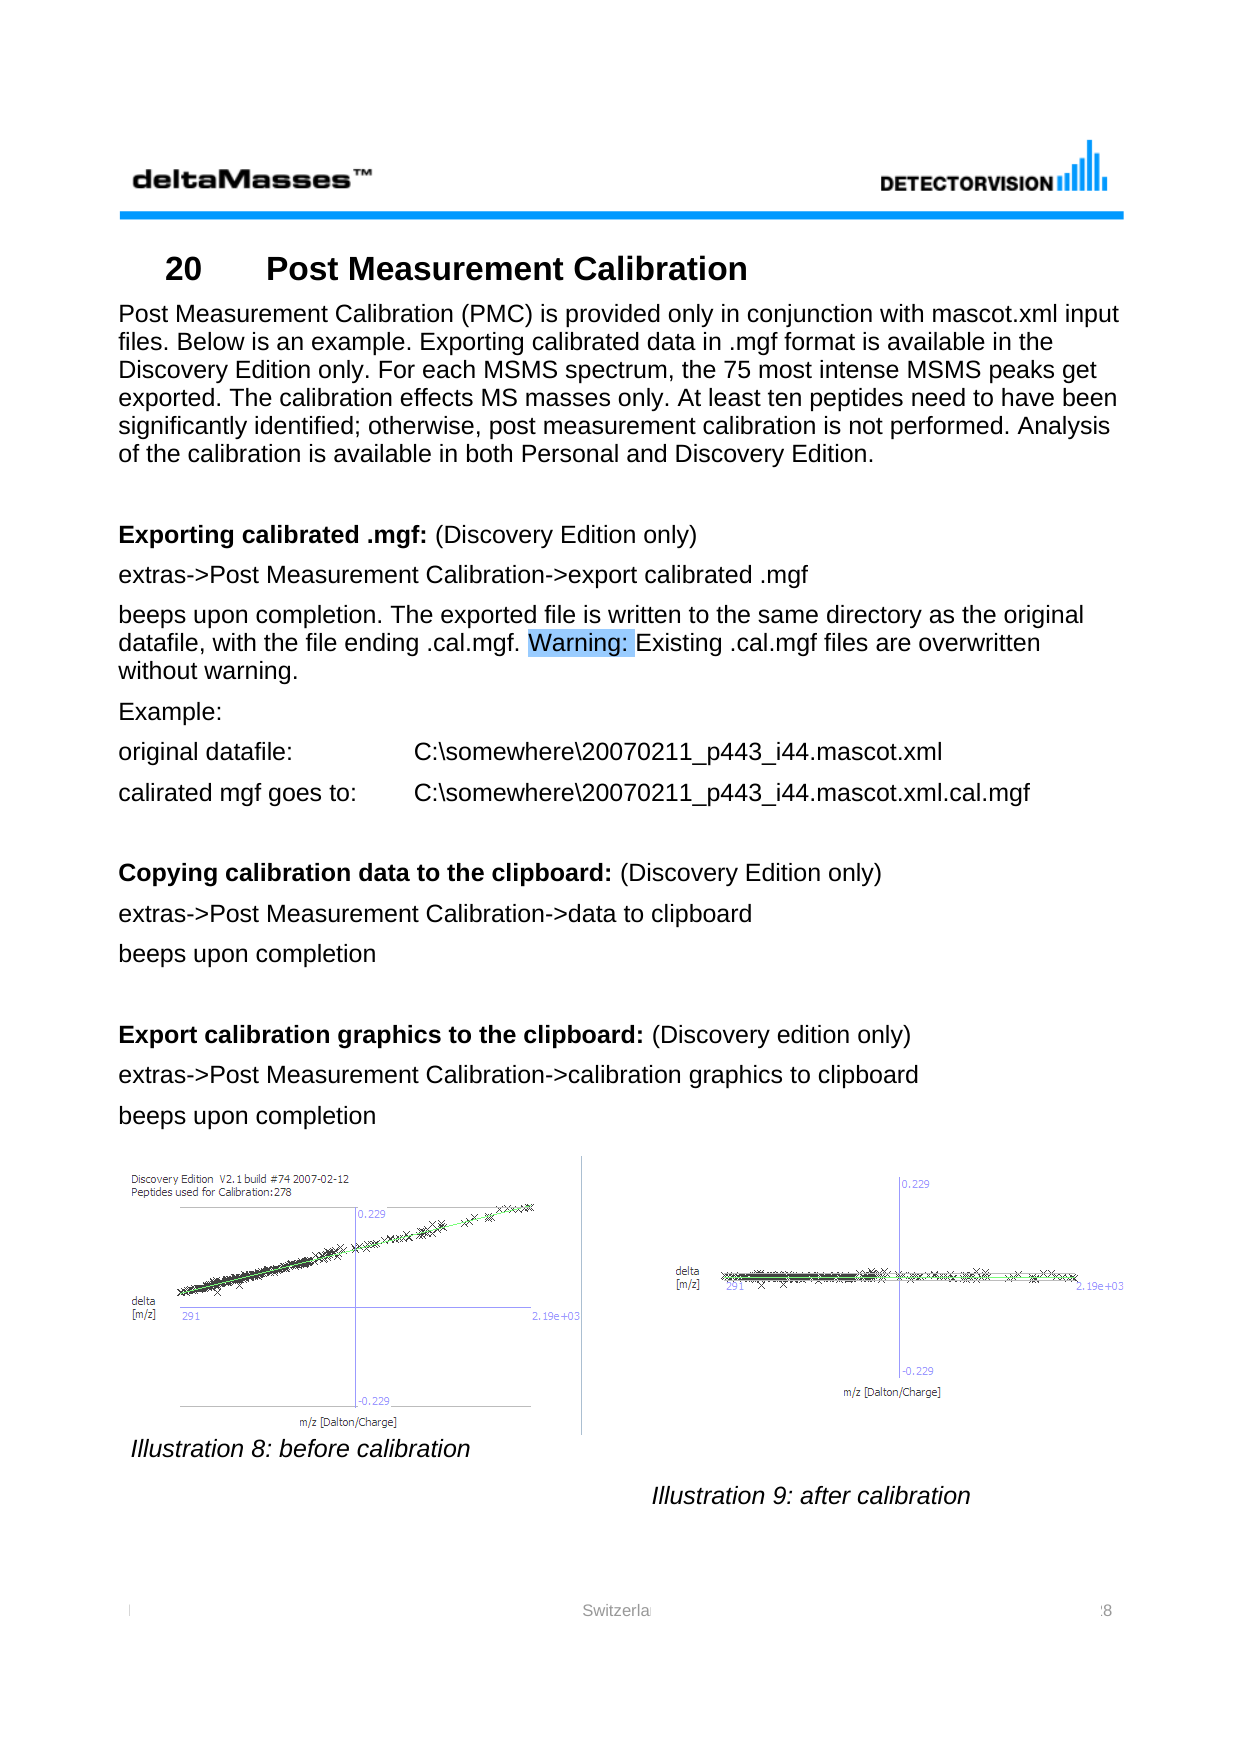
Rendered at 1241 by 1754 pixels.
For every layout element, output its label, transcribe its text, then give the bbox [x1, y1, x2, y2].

text calirated mgf goes to: C:\somewhere\20070211_p443_i44.mascot.xml.cal.mgf [118, 778, 1122, 806]
picture [121, 121, 380, 196]
subtitle 20 Post Measurement Calibration [118, 250, 1122, 287]
text Post Measurement Calibration (PMC) is provided only in conjunction with mascot.xml input files. Below is an example. Exporting calibrated data in .mgf format is available in the Discovery Edition only. For each MSMS spectrum, the 75 most intense MSMS peaks get exported. The calibration effects MS masses only. At least ten peptides need to have been significantly identified; otherwise, post measurement calibration is not performed. Analysis of the calibration is available in both Personal and Discovery Edition. [118, 300, 1122, 467]
text Export calibration graphics to the clipboard: (Discovery edition only) [118, 1021, 1122, 1049]
text beeps upon completion [118, 940, 1122, 968]
text Illustration 8: before calibration [130, 1435, 582, 1462]
text extras->Post Measurement Calibration->export calibrated .mgf [118, 561, 1122, 589]
text extras->Post Measurement Calibration->data to clipboard [118, 899, 1122, 927]
picture [875, 121, 1121, 196]
text Exporting calibrated .mgf: (Discovery Edition only) [118, 520, 1122, 548]
text Example: [118, 697, 1122, 725]
picture [119, 210, 1124, 221]
text beeps upon completion. The exported file is written to the same directory as the original datafile, with the file ending .cal.mgf. Warning: Existing .cal.mgf files are overwritten without warning. [118, 601, 1122, 685]
text original datafile: C:\somewhere\20070211_p443_i44.mascot.xml [118, 738, 1122, 766]
text Illustration 9: after calibration [651, 1482, 1101, 1510]
text beeps upon completion [118, 1102, 1122, 1129]
text extras->Post Measurement Calibration->calibration graphics to clipboard [118, 1061, 1122, 1089]
text Copying calibration data to the clipboard: (Discovery Edition only) [118, 859, 1122, 887]
